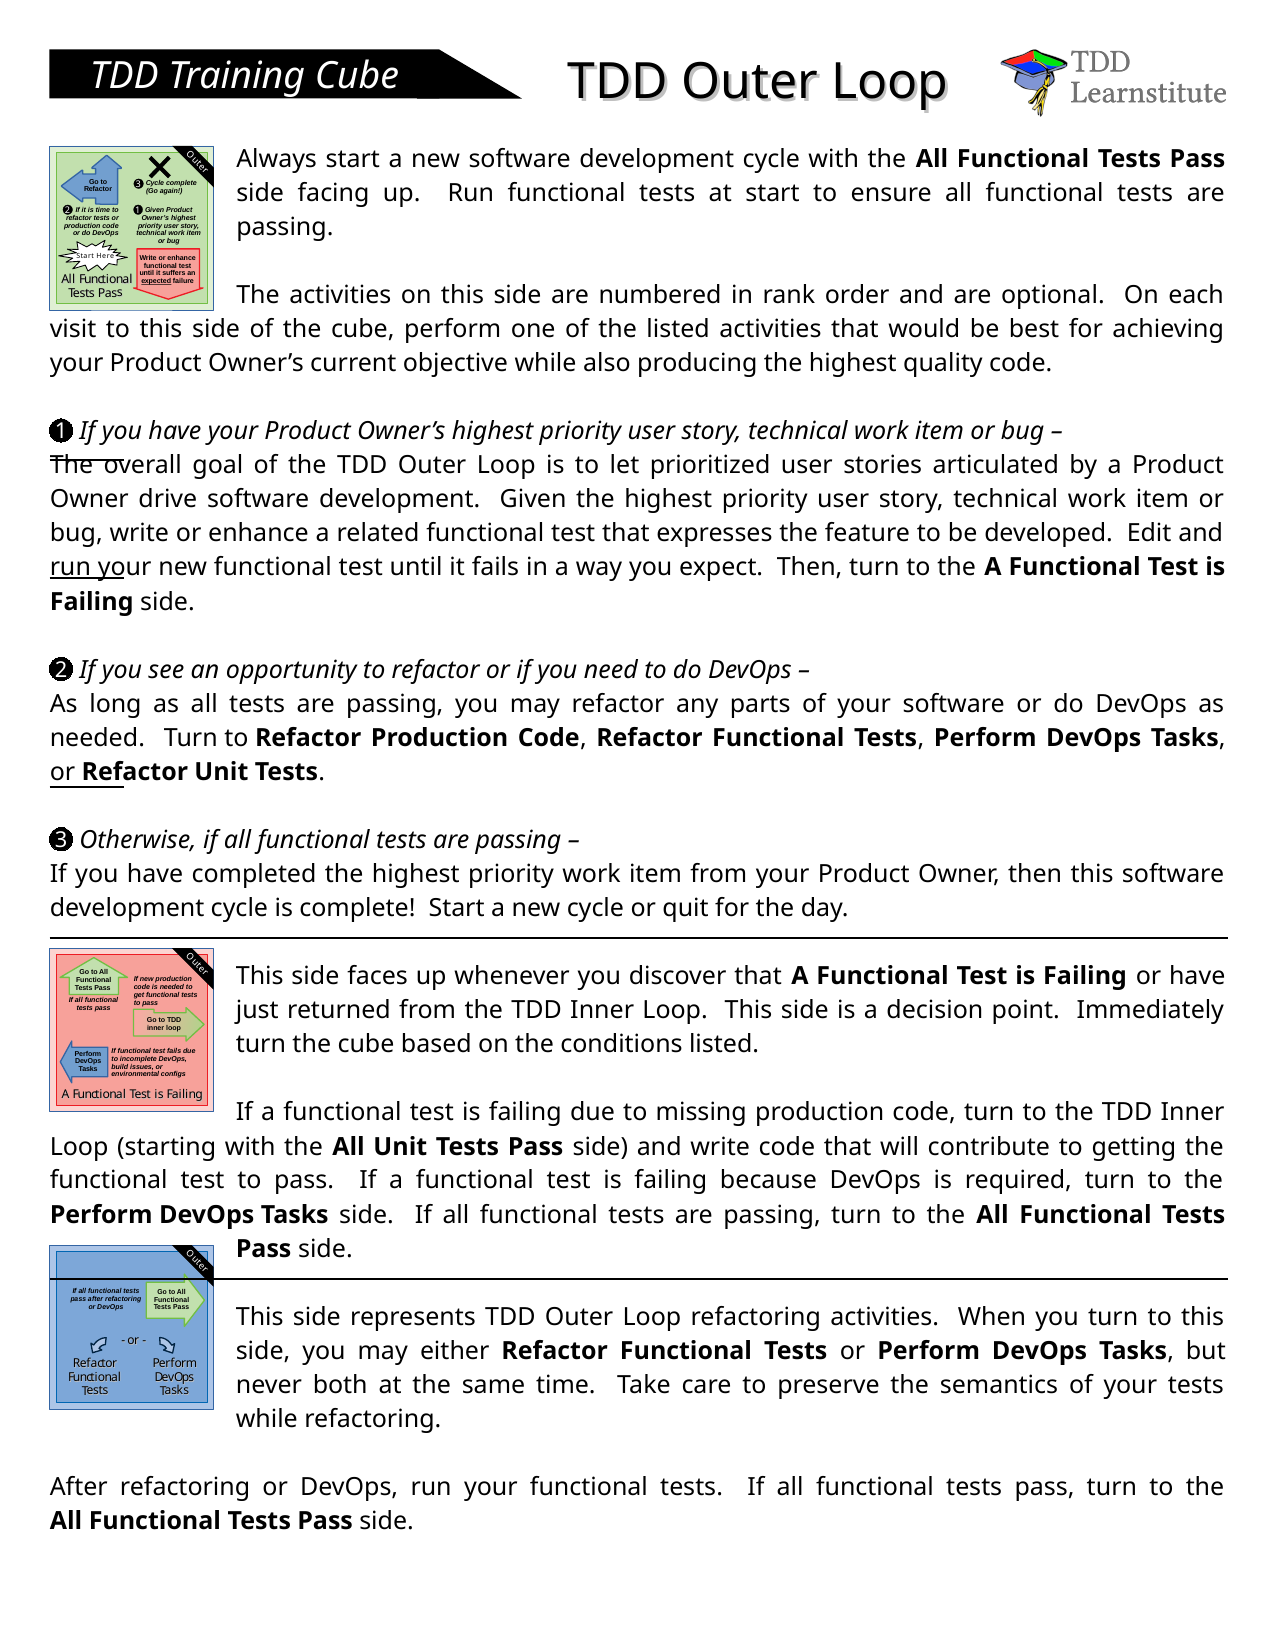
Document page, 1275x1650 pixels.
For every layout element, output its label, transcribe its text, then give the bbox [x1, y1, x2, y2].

text If you have completed the highest priority work item from your Product Owner, then this software development cycle is complete! Start a new cycle or quit for the day. [49, 856, 1226, 924]
text After refactoring or DevOps, run your functional tests. If all functional tests pass, turn to the All Functional Tests Pass side. [49, 1469, 1226, 1537]
text The overall goal of the TDD Outer Loop is to let prioritized user stories articulated by a Product Owner drive software development. Given the highest priority user story, technical work item or bug, write or enhance a related functional test that expresses the feature to be developed. Edit and run your new functional test until it fails in a way you expect. Then, turn to the A Functional Test is Failing side. [49, 447, 1226, 617]
text Always start a new software development cycle with the All Functional Tests Pass side facing up. Run functional tests at start to ensure all functional tests are passing. [49, 140, 1226, 242]
text If you have your Product Owner’s highest priority user story, technical work item or bug – [49, 413, 1226, 447]
text The activities on this side are numbered in rank order and are optional. On each visit to this side of the cube, perform one of the listed activities that would be best for achieving your Product Owner’s current objective while also producing the highest quality code. [49, 277, 1226, 379]
picture [1000, 49, 1226, 117]
text If you see an opportunity to refactor or if you need to do DevOps – [49, 651, 1226, 685]
text This side represents TDD Outer Loop refactoring activities. When you turn to this side, you may either Refactor Functional Tests or Perform DevOps Tasks, but never both at the same time. Take care to preserve the semantics of your tests while refactoring. [49, 1298, 1226, 1435]
text Otherwise, if all functional tests are passing – [49, 822, 1226, 856]
text As long as all tests are passing, you may refactor any parts of your software or do DevOps as needed. Turn to Refactor Production Code, Refactor Functional Tests, Perform DevOps Tasks, or Refactor Unit Tests. [49, 685, 1226, 787]
text If a functional test is failing due to missing production code, turn to the TDD Inner Loop (starting with the All Unit Tests Pass side) and write code that will contribute to getting the functional test to pass. If a functional test is failing because DevOps is required, turn to the Perform DevOps Tasks side. If all functional tests are passing, turn to the All Functional Tests Pass side. [49, 1094, 1226, 1264]
text This side faces up whenever you discover that A Functional Test is Failing or have just returned from the TDD Inner Loop. This side is a decision point. Immediately turn the cube based on the conditions listed. [214, 958, 1226, 1060]
